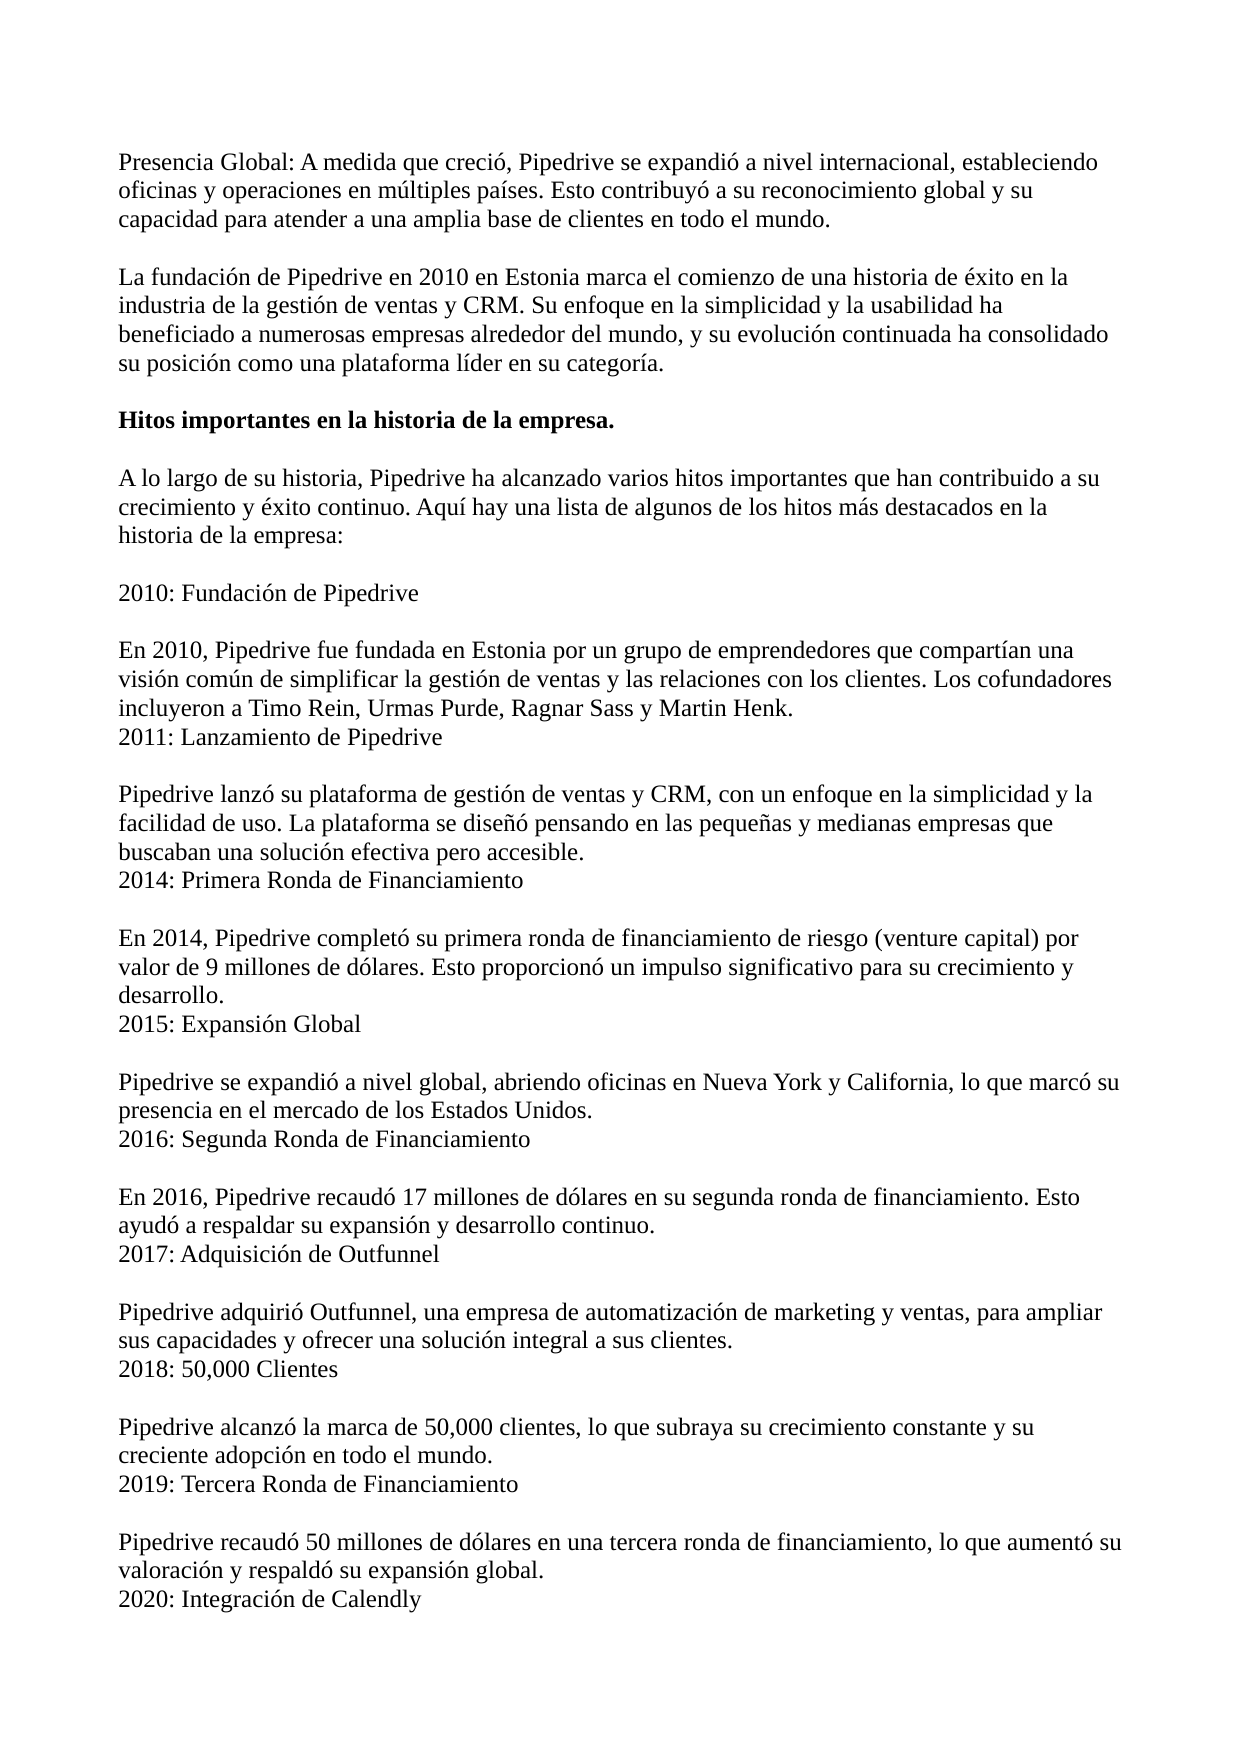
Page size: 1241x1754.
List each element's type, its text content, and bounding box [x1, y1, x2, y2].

text 2018: 50,000 Clientes [118, 1354, 1122, 1383]
text Pipedrive adquirió Outfunnel, una empresa de automatización de marketing y ventas, para ampliar sus capacidades y ofrecer una solución integral a sus clientes. [118, 1297, 1122, 1354]
text En 2014, Pipedrive completó su primera ronda de financiamiento de riesgo (venture capital) por valor de 9 millones de dólares. Esto proporcionó un impulso significativo para su crecimiento y desarrollo. [118, 923, 1122, 1009]
text Pipedrive se expandió a nivel global, abriendo oficinas en Nueva York y California, lo que marcó su presencia en el mercado de los Estados Unidos. [118, 1067, 1122, 1124]
text Pipedrive alcanzó la marca de 50,000 clientes, lo que subraya su crecimiento constante y su creciente adopción en todo el mundo. [118, 1412, 1122, 1469]
text Pipedrive recaudó 50 millones de dólares en una tercera ronda de financiamiento, lo que aumentó su valoración y respaldó su expansión global. [118, 1527, 1122, 1584]
text Pipedrive lanzó su plataforma de gestión de ventas y CRM, con un enfoque en la simplicidad y la facilidad de uso. La plataforma se diseñó pensando en las pequeñas y medianas empresas que buscaban una solución efectiva pero accesible. [118, 779, 1122, 866]
text 2016: Segunda Ronda de Financiamiento [118, 1124, 1122, 1153]
text A lo largo de su historia, Pipedrive ha alcanzado varios hitos importantes que han contribuido a su crecimiento y éxito continuo. Aquí hay una lista de algunos de los hitos más destacados en la historia de la empresa: [118, 463, 1122, 549]
text 2017: Adquisición de Outfunnel [118, 1239, 1122, 1268]
text Hitos importantes en la historia de la empresa. [118, 406, 1122, 434]
text 2019: Tercera Ronda de Financiamiento [118, 1469, 1122, 1498]
text Presencia Global: A medida que creció, Pipedrive se expandió a nivel internacional, estableciendo oficinas y operaciones en múltiples países. Esto contribuyó a su reconocimiento global y su capacidad para atender a una amplia base de clientes en todo el mundo. [118, 147, 1122, 233]
text 2015: Expansión Global [118, 1009, 1122, 1038]
text 2014: Primera Ronda de Financiamiento [118, 866, 1122, 894]
text 2011: Lanzamiento de Pipedrive [118, 722, 1122, 751]
text 2010: Fundación de Pipedrive [118, 578, 1122, 607]
text En 2016, Pipedrive recaudó 17 millones de dólares en su segunda ronda de financiamiento. Esto ayudó a respaldar su expansión y desarrollo continuo. [118, 1182, 1122, 1239]
text La fundación de Pipedrive en 2010 en Estonia marca el comienzo de una historia de éxito en la industria de la gestión de ventas y CRM. Su enfoque en la simplicidad y la usabilidad ha beneficiado a numerosas empresas alrededor del mundo, y su evolución continuada ha consolidado su posición como una plataforma líder en su categoría. [118, 262, 1122, 377]
text 2020: Integración de Calendly [118, 1584, 1122, 1613]
text En 2010, Pipedrive fue fundada en Estonia por un grupo de emprendedores que compartían una visión común de simplificar la gestión de ventas y las relaciones con los clientes. Los cofundadores incluyeron a Timo Rein, Urmas Purde, Ragnar Sass y Martin Henk. [118, 636, 1122, 722]
